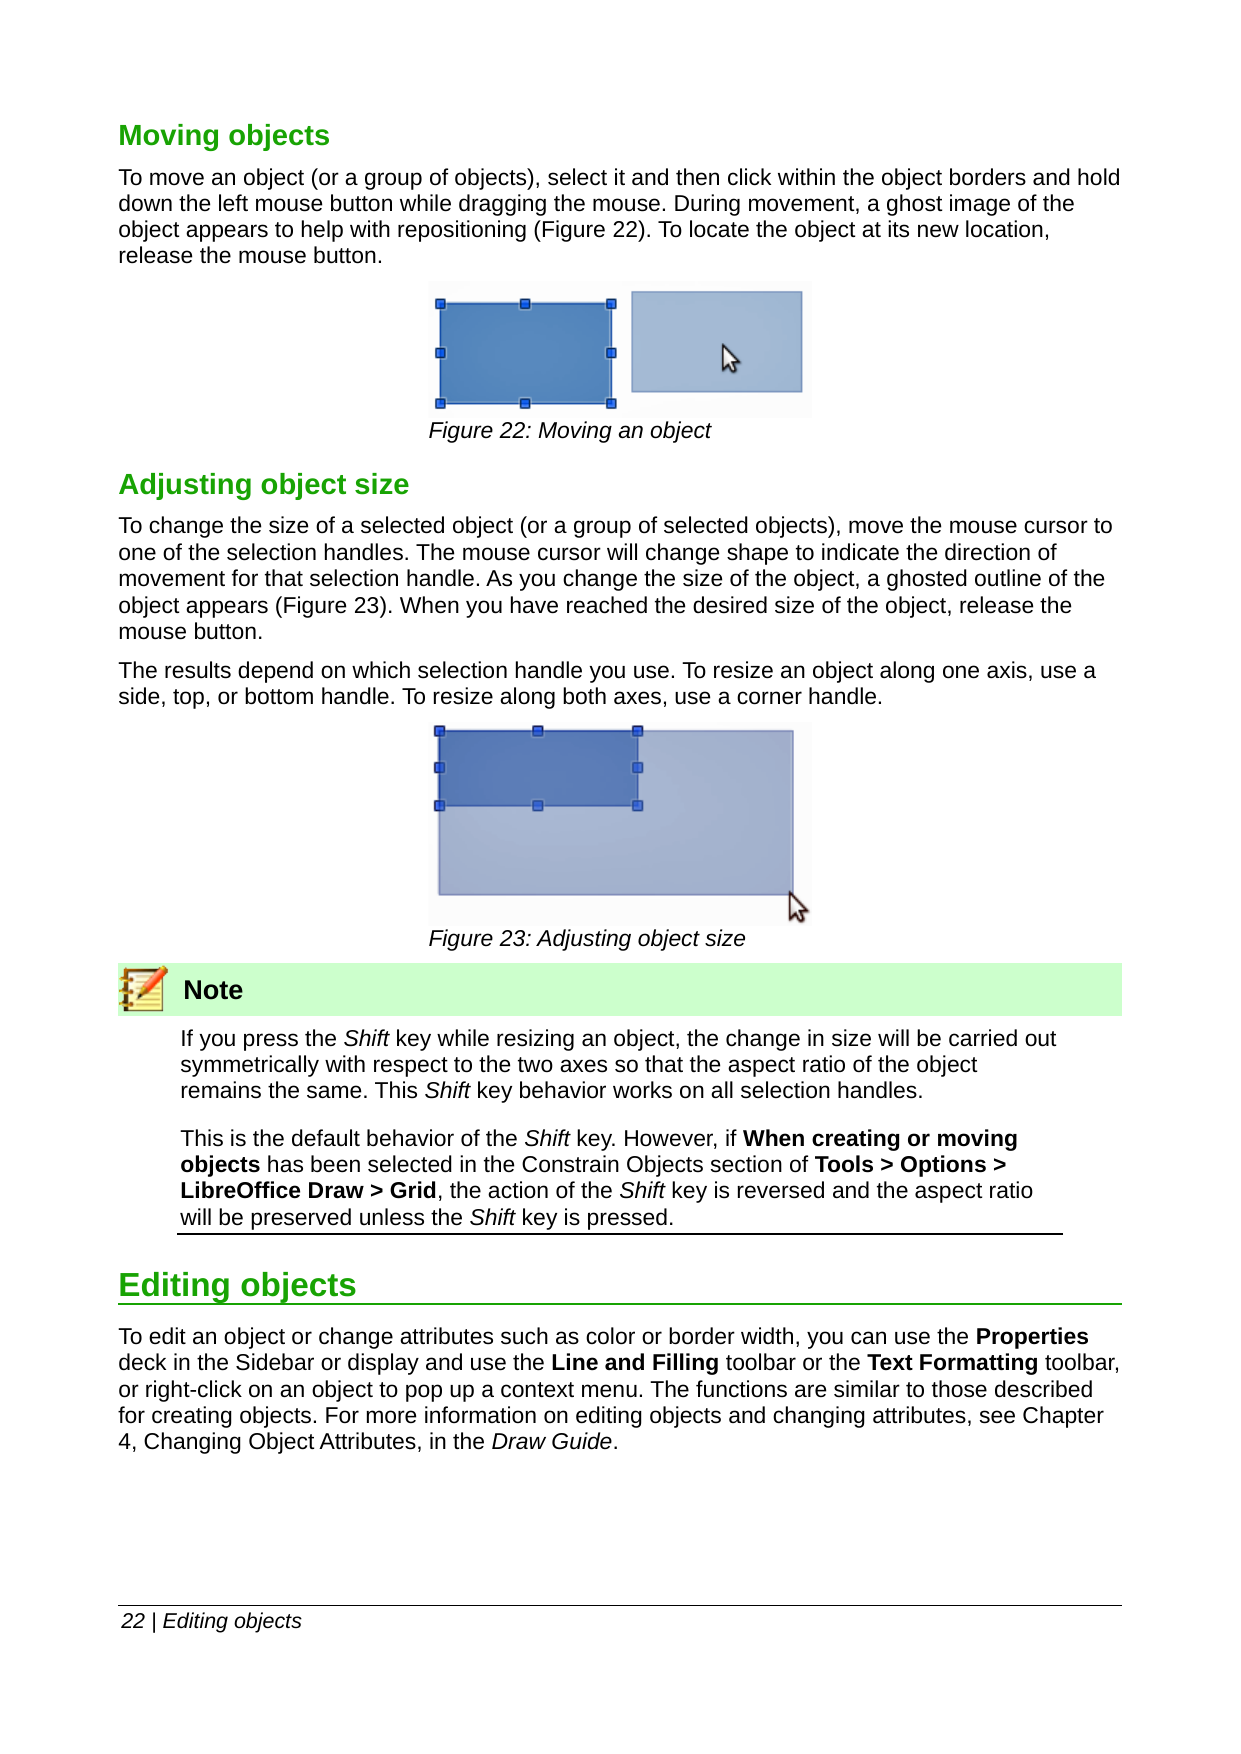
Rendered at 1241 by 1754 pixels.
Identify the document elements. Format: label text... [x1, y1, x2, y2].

picture [119, 964, 170, 1015]
text This is the default behavior of the Shift key. However, if When creating or moving objects has been selected in the Constrain Objects section of Tools > Options > LibreOffice Draw > Grid, the action of the Shift key is reversed and the aspect ratio will be preserved unless the Shift key is pressed. [177, 1122, 1063, 1233]
picture [428, 281, 813, 418]
subtitle Adjusting object size [118, 467, 1122, 501]
text To edit an object or change attributes such as color or border width, you can use the Properties deck in the Sidebar or display and use the Line and Filling toolbar or the Text Formatting toolbar, or right-click on an object to pop up a context menu. The functions are similar to those described for creating objects. For more information on editing objects and changing attributes, see Chapter 4, Changing Object Attributes, in the Draw Guide. [118, 1323, 1122, 1454]
subtitle Moving objects [118, 118, 1122, 152]
text Figure 23: Adjusting object size [428, 926, 812, 951]
text To change the size of a selected object (or a group of selected objects), move the mouse cursor to one of the selection handles. The mouse cursor will change shape to indicate the direction of movement for that selection handle. As you change the size of the object, a ghosted outline of the object appears (Figure 23). When you have reached the desired size of the object, release the mouse button. [118, 512, 1122, 644]
text If you press the Shift key while resizing an object, the change in size will be carried out symmetrically with respect to the two axes so that the aspect ratio of the object remains the same. This Shift key behavior works on all selection handles. [177, 1021, 1063, 1103]
subtitle Editing objects [118, 1264, 1122, 1303]
text Figure 22: Moving an object [428, 418, 812, 443]
text The results depend on which selection handle you use. To resize an object along one axis, use a side, top, or bottom handle. To resize along both axes, use a corner handle. [118, 657, 1122, 709]
subtitle Note [118, 963, 1122, 1016]
text To move an object (or a group of objects), select it and then click within the object borders and hold down the left mouse button while dragging the mouse. During movement, a ghost image of the object appears to help with repositioning (Figure 22). To locate the object at its new location, release the mouse button. [118, 163, 1122, 269]
picture [428, 722, 813, 926]
